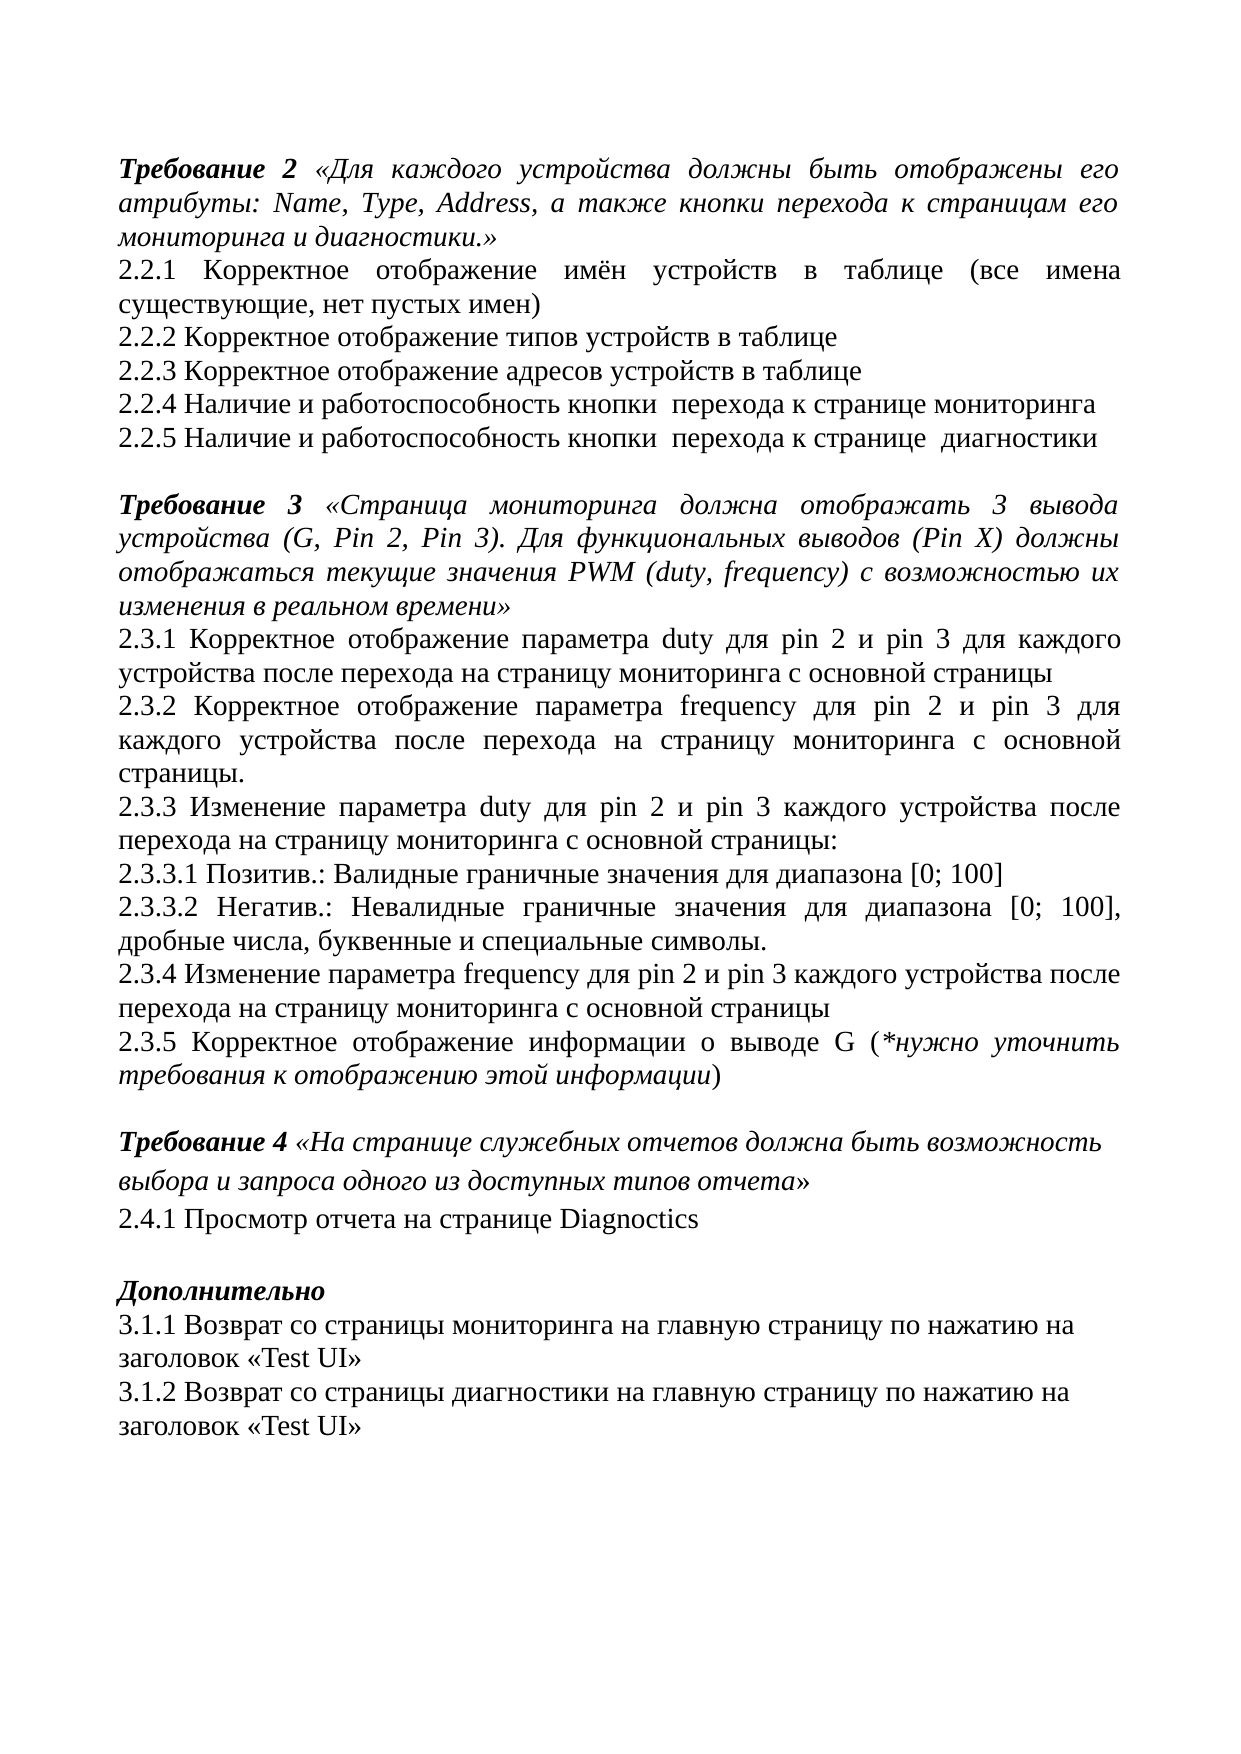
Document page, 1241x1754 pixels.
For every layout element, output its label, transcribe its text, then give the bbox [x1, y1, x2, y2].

text 2.3.5 Корректное отображение информации о выводе G (*нужно уточнить требования к отображению этой информации) [118, 1024, 1122, 1091]
text Требование 2 «Для каждого устройства должны быть отображены его атрибуты: Name, Type, Address, а также кнопки перехода к страницам его мониторинга и диагностики.» [118, 152, 1122, 252]
text 2.3.1 Корректное отображение параметра duty для pin 2 и pin 3 для каждого устройства после перехода на страницу мониторинга с основной страницы [118, 621, 1122, 688]
text 2.3.2 Корректное отображение параметра frequency для pin 2 и pin 3 для каждого устройства после перехода на страницу мониторинга с основной страницы. [118, 688, 1122, 789]
text 2.3.3.2 Негатив.: Невалидные граничные значения для диапазона [0; 100], дробные числа, буквенные и специальные символы. [118, 889, 1122, 957]
text 2.3.3.1 Позитив.: Валидные граничные значения для диапазона [0; 100] [118, 856, 1122, 889]
text 2.3.4 Изменение параметра frequency для pin 2 и pin 3 каждого устройства после перехода на страницу мониторинга с основной страницы [118, 957, 1122, 1024]
text Требование 3 «Страница мониторинга должна отображать 3 вывода устройства (G, Pin 2, Pin 3). Для функциональных выводов (Pin X) должны отображаться текущие значения PWM (duty, frequency) с возможностью их изменения в реальном времени» [118, 487, 1122, 621]
text 2.2.1 Корректное отображение имён устройств в таблице (все имена существующие, нет пустых имен) [118, 252, 1122, 319]
text 2.4.1 Просмотр отчета на странице Diagnoctics [118, 1201, 1122, 1235]
text Требование 4 «На странице служебных отчетов должна быть возможность выбора и запроса одного из доступных типов отчета» [118, 1124, 1122, 1196]
text 3.1.2 Возврат со страницы диагностики на главную страницу по нажатию на заголовок «Test UI» [118, 1374, 1122, 1441]
text 3.1.1 Возврат со страницы мониторинга на главную страницу по нажатию на заголовок «Test UI» [118, 1307, 1122, 1374]
text Дополнительно [118, 1273, 1122, 1307]
text 2.3.3 Изменение параметра duty для pin 2 и pin 3 каждого устройства после перехода на страницу мониторинга с основной страницы: [118, 789, 1122, 856]
text 2.2.2 Корректное отображение типов устройств в таблице [118, 319, 1122, 353]
text 2.2.5 Наличие и работоспособность кнопки перехода к странице диагностики [118, 420, 1122, 453]
text 2.2.3 Корректное отображение адресов устройств в таблице [118, 353, 1122, 386]
text 2.2.4 Наличие и работоспособность кнопки перехода к странице мониторинга [118, 386, 1122, 420]
